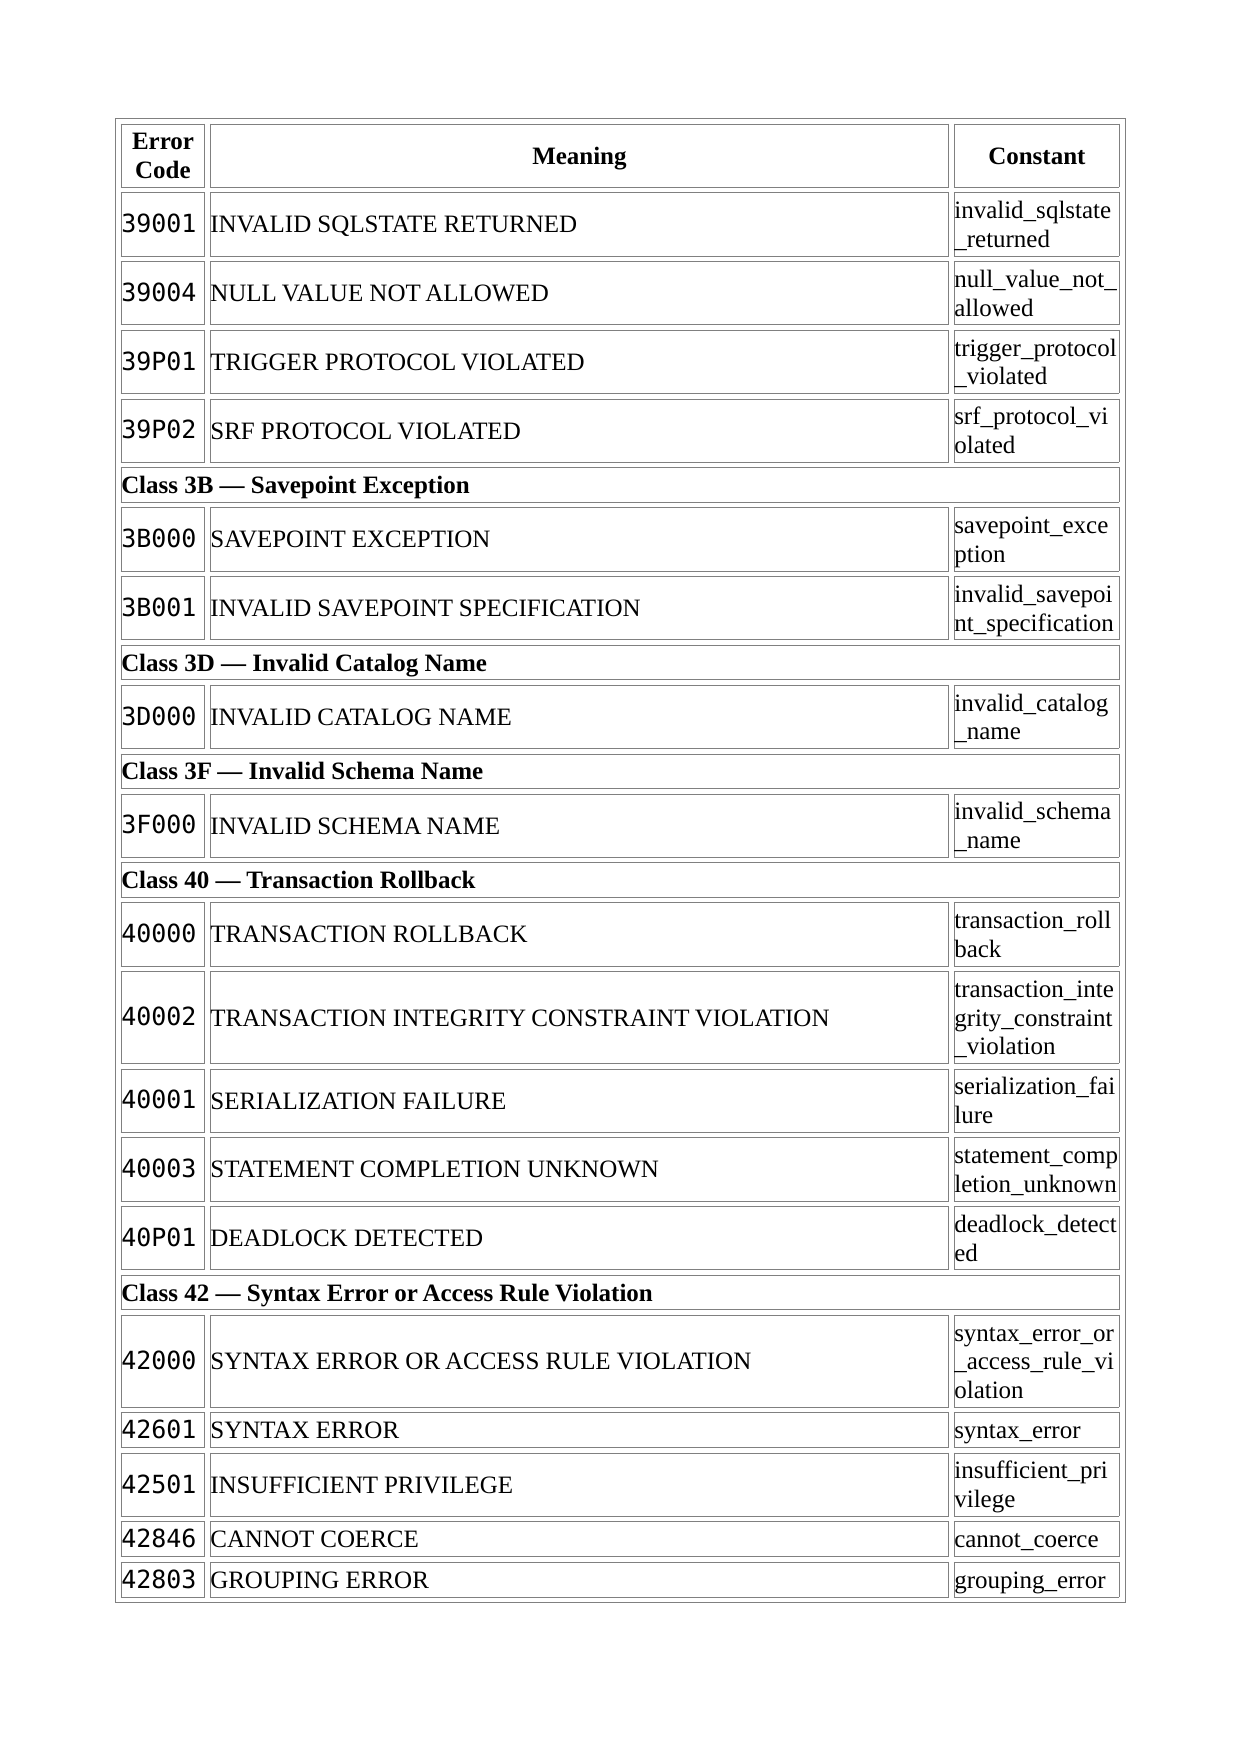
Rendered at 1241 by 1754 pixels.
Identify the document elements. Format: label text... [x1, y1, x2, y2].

table_cell 39001 [118, 187, 207, 256]
table_header Meaning [207, 119, 951, 187]
table_cell grouping_error [951, 1556, 1122, 1597]
table_cell 40P01 [118, 1201, 207, 1269]
table_cell statement_completion_unknown [951, 1132, 1122, 1201]
table_cell invalid_sqlstate_returned [951, 187, 1122, 256]
table_cell TRANSACTION ROLLBACK [207, 898, 951, 966]
table_cell Class 3B — Savepoint Exception [118, 462, 1122, 502]
table_cell SERIALIZATION FAILURE [207, 1063, 951, 1132]
table_cell insufficient_privilege [951, 1447, 1122, 1516]
table_cell Class 3F — Invalid Schema Name [118, 748, 1122, 788]
table_cell 42846 [118, 1516, 207, 1556]
table_cell SRF PROTOCOL VIOLATED [207, 393, 951, 462]
table_cell 40003 [118, 1132, 207, 1201]
table_cell invalid_schema_name [951, 788, 1122, 857]
table_cell INVALID SCHEMA NAME [207, 789, 951, 857]
table_cell cannot_coerce [951, 1516, 1122, 1556]
table_cell INSUFFICIENT PRIVILEGE [207, 1447, 951, 1516]
table_cell INVALID SAVEPOINT SPECIFICATION [207, 571, 951, 639]
table_cell 3B000 [118, 502, 207, 571]
table_cell invalid_savepoint_specification [951, 571, 1122, 639]
table_cell 3D000 [118, 679, 207, 748]
table_cell 3F000 [118, 788, 207, 857]
table_cell 42501 [118, 1447, 207, 1516]
table_cell deadlock_detected [951, 1201, 1122, 1269]
table_cell TRIGGER PROTOCOL VIOLATED [207, 324, 951, 393]
table_cell Class 3D — Invalid Catalog Name [118, 639, 1122, 679]
table_cell 42601 [118, 1407, 207, 1447]
table_cell transaction_integrity_constraint_violation [951, 966, 1122, 1063]
table_cell 3B001 [118, 571, 207, 639]
table_cell Class 40 — Transaction Rollback [118, 857, 1122, 897]
table_cell 42803 [118, 1556, 207, 1597]
table_cell TRANSACTION INTEGRITY CONSTRAINT VIOLATION [207, 966, 951, 1063]
table_cell syntax_error_or_access_rule_violation [951, 1309, 1122, 1407]
table_cell SYNTAX ERROR [207, 1407, 951, 1447]
table_header Error Code [118, 119, 207, 187]
table_cell 39P02 [118, 393, 207, 462]
table_cell CANNOT COERCE [207, 1516, 951, 1556]
table_cell syntax_error [951, 1407, 1122, 1447]
table_cell INVALID SQLSTATE RETURNED [207, 187, 951, 256]
table_cell 40002 [118, 966, 207, 1063]
table_cell null_value_not_allowed [951, 256, 1122, 324]
table_cell STATEMENT COMPLETION UNKNOWN [207, 1132, 951, 1201]
table_cell serialization_failure [951, 1063, 1122, 1132]
table_cell SYNTAX ERROR OR ACCESS RULE VIOLATION [207, 1310, 951, 1407]
table_cell SAVEPOINT EXCEPTION [207, 503, 951, 571]
table_cell 39004 [118, 256, 207, 324]
table_cell GROUPING ERROR [207, 1556, 951, 1597]
table_cell INVALID CATALOG NAME [207, 680, 951, 748]
table_cell NULL VALUE NOT ALLOWED [207, 256, 951, 324]
table_cell invalid_catalog_name [951, 679, 1122, 748]
table_cell 42000 [118, 1309, 207, 1407]
table_cell Class 42 — Syntax Error or Access Rule Violation [118, 1269, 1122, 1309]
table_cell savepoint_exception [951, 502, 1122, 571]
table_cell trigger_protocol_violated [951, 324, 1122, 393]
table_header Constant [951, 119, 1122, 187]
table_cell 40001 [118, 1063, 207, 1132]
table_cell DEADLOCK DETECTED [207, 1201, 951, 1269]
table_cell srf_protocol_violated [951, 393, 1122, 462]
table_cell 39P01 [118, 324, 207, 393]
table_cell transaction_rollback [951, 897, 1122, 966]
table_cell 40000 [118, 897, 207, 966]
